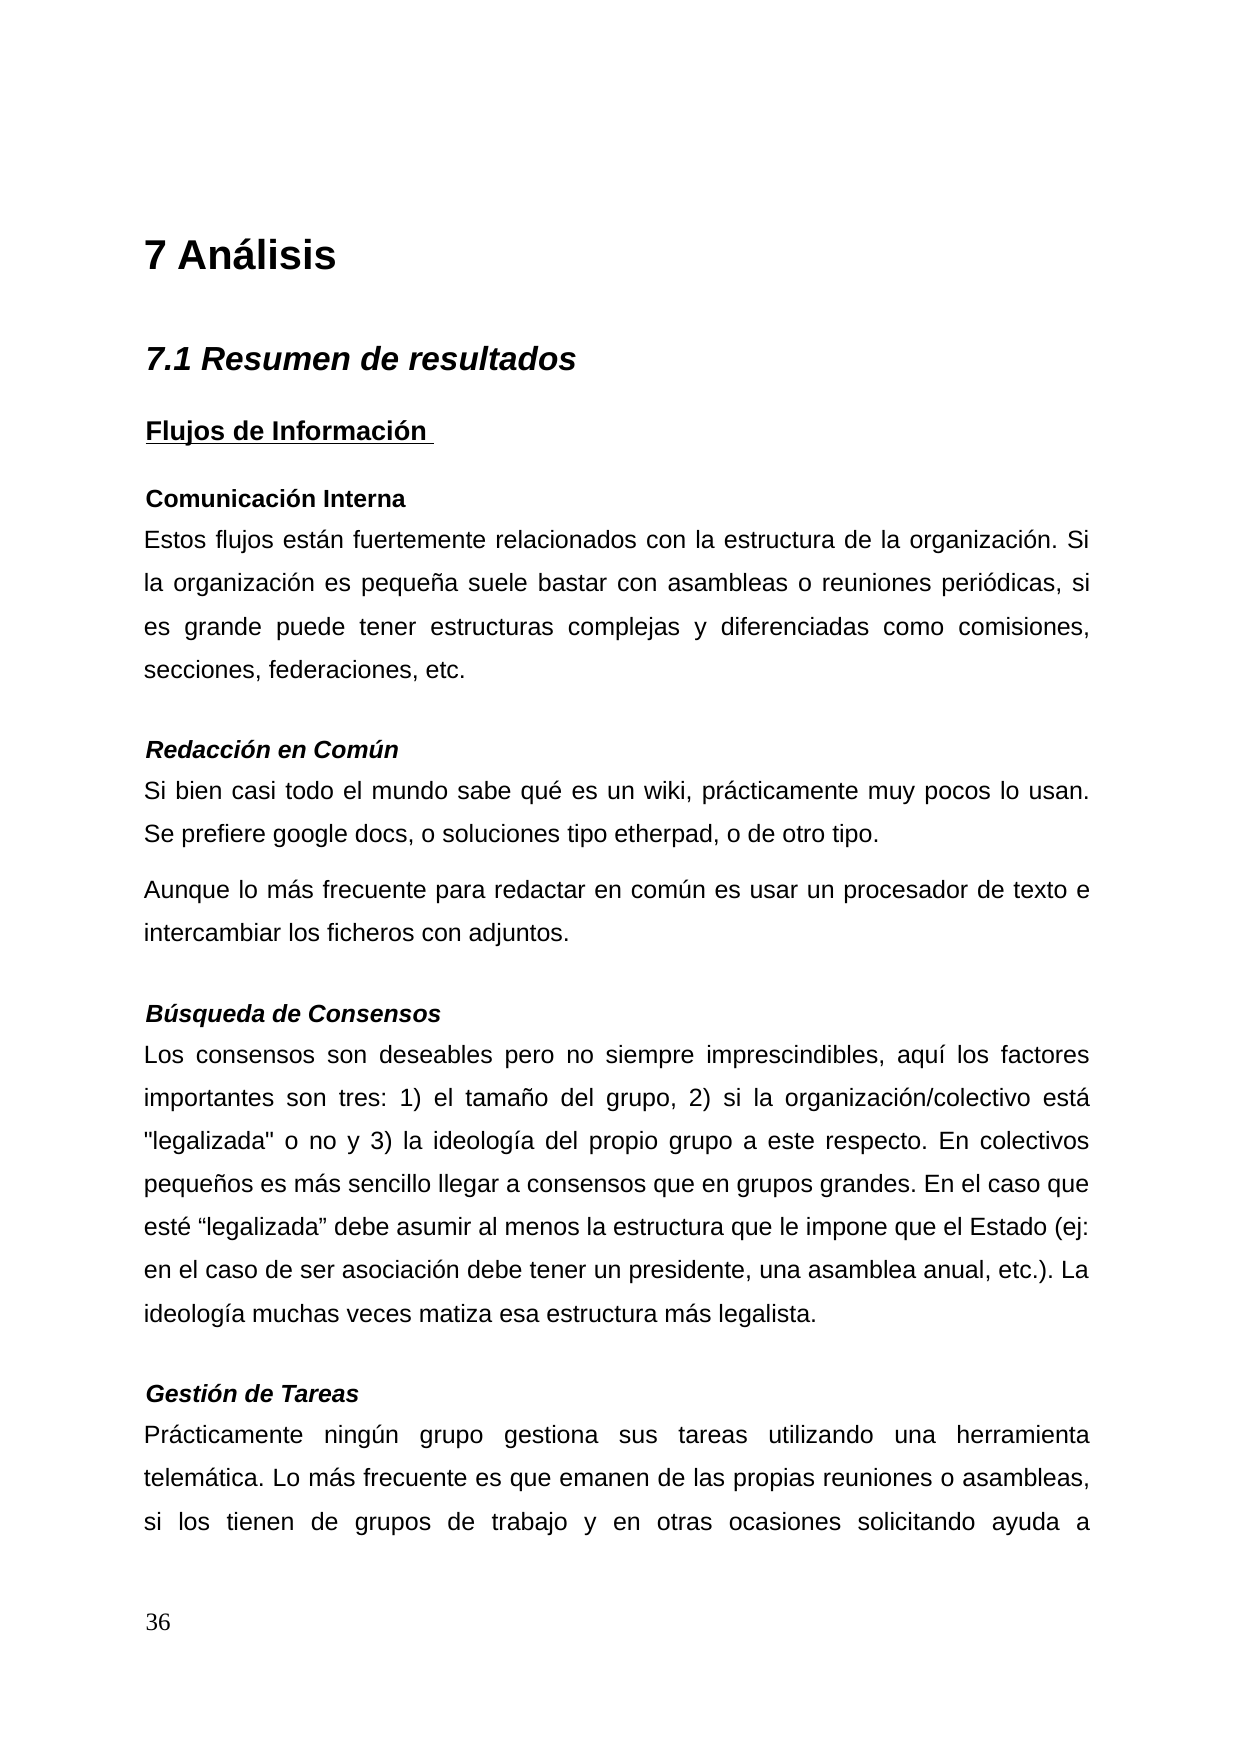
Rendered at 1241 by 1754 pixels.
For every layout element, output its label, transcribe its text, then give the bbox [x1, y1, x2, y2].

subtitle Redacción en Común [145, 735, 1092, 764]
subtitle 7.1 Resumen de resultados [145, 339, 1092, 378]
text Aunque lo más frecuente para redactar en común es usar un procesador de texto e intercambiar los ficheros con adjuntos. [144, 875, 1092, 947]
subtitle 7 Análisis [144, 230, 1092, 278]
subtitle Flujos de Información [145, 415, 1092, 447]
text Estos flujos están fuertemente relacionados con la estructura de la organización. Si la organización es pequeña suele bastar con asambleas o reuniones periódicas, si es grande puede tener estructuras complejas y diferenciadas como comisiones, secciones, federaciones, etc. [144, 525, 1092, 683]
text Prácticamente ningún grupo gestiona sus tareas utilizando una herramienta telemática. Lo más frecuente es que emanen de las propias reuniones o asambleas, si los tienen de grupos de trabajo y en otras ocasiones solicitando ayuda a [144, 1420, 1092, 1535]
subtitle Búsqueda de Consensos [145, 999, 1092, 1027]
text Los consensos son deseables pero no siempre imprescindibles, aquí los factores importantes son tres: 1) el tamaño del grupo, 2) si la organización/colectivo está "legalizada" o no y 3) la ideología del propio grupo a este respecto. En colectivos pequeños es más sencillo llegar a consensos que en grupos grandes. En el caso que esté “legalizada” debe asumir al menos la estructura que le impone que el Estado (ej: en el caso de ser asociación debe tener un presidente, una asamblea anual, etc.). La ideología muchas veces matiza esa estructura más legalista. [144, 1040, 1092, 1327]
subtitle Comunicación Interna [145, 484, 1092, 513]
text Si bien casi todo el mundo sabe qué es un wiki, prácticamente muy pocos lo usan. Se prefiere google docs, o soluciones tipo etherpad, o de otro tipo. [144, 776, 1092, 848]
subtitle Gestión de Tareas [145, 1379, 1092, 1408]
